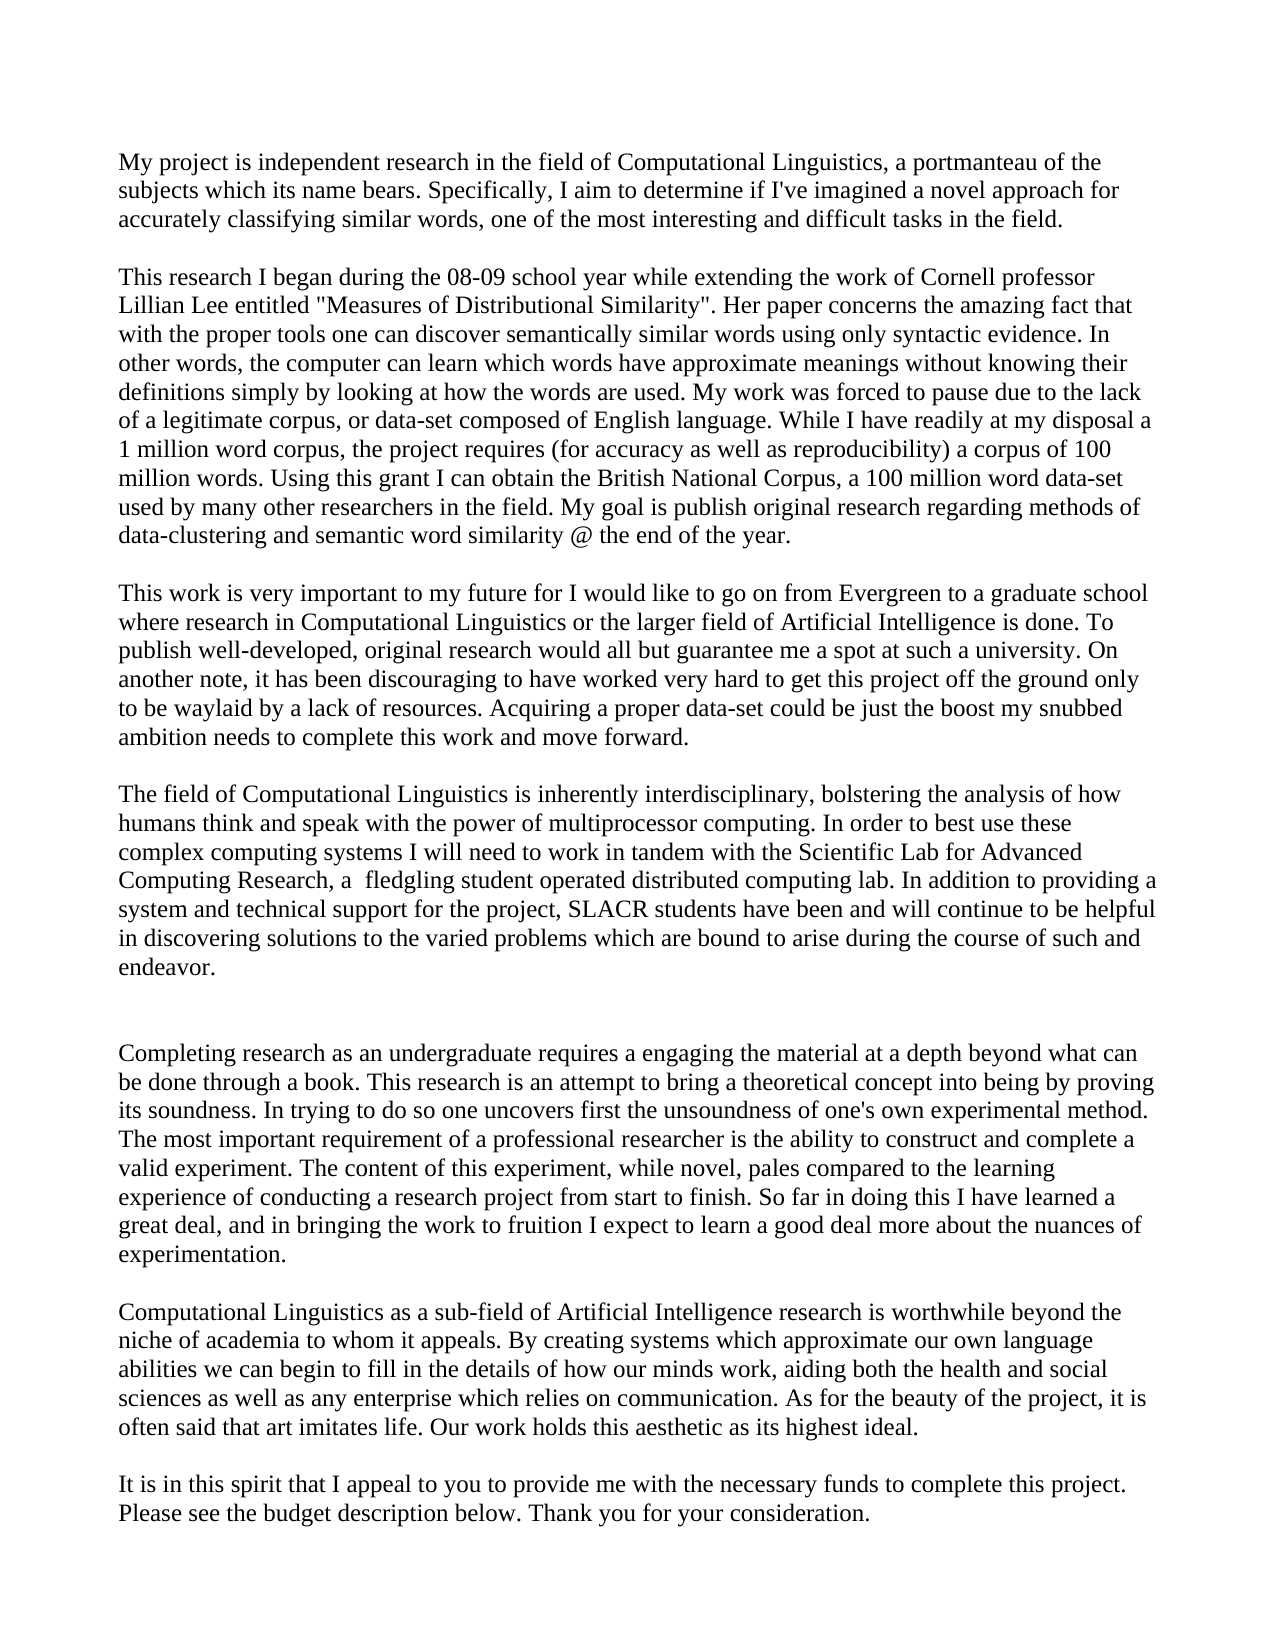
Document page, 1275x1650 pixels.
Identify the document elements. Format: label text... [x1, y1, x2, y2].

text My project is independent research in the field of Computational Linguistics, a portmanteau of the subjects which its name bears. Specifically, I aim to determine if I've imagined a novel approach for accurately classifying similar words, one of the most interesting and difficult tasks in the field. This research I began during the 08-09 school year while extending the work of Cornell professor Lillian Lee entitled "Measures of Distributional Similarity". Her paper concerns the amazing fact that with the proper tools one can discover semantically similar words using only syntactic evidence. In other words, the computer can learn which words have approximate meanings without knowing their definitions simply by looking at how the words are used. My work was forced to pause due to the lack of a legitimate corpus, or data-set composed of English language. While I have readily at my disposal a 1 million word corpus, the project requires (for accuracy as well as reproducibility) a corpus of 100 million words. Using this grant I can obtain the British National Corpus, a 100 million word data-set used by many other researchers in the field. My goal is publish original research regarding methods of data-clustering and semantic word similarity @ the end of the year. This work is very important to my future for I would like to go on from Evergreen to a graduate school where research in Computational Linguistics or the larger field of Artificial Intelligence is done. To publish well-developed, original research would all but guarantee me a spot at such a university. On another note, it has been discouraging to have worked very hard to get this project off the ground only to be waylaid by a lack of resources. Acquiring a proper data-set could be just the boost my snubbed ambition needs to complete this work and move forward. The field of Computational Linguistics is inherently interdisciplinary, bolstering the analysis of how humans think and speak with the power of multiprocessor computing. In order to best use these complex computing systems I will need to work in tandem with the Scientific Lab for Advanced Computing Research, a fledgling student operated distributed computing lab. In addition to providing a system and technical support for the project, SLACR students have been and will continue to be helpful in discovering solutions to the varied problems which are bound to arise during the course of such and endeavor. Completing research as an undergraduate requires a engaging the material at a depth beyond what can be done through a book. This research is an attempt to bring a theoretical concept into being by proving its soundness. In trying to do so one uncovers first the unsoundness of one's own experimental method. The most important requirement of a professional researcher is the ability to construct and complete a valid experiment. The content of this experiment, while novel, pales compared to the learning experience of conducting a research project from start to finish. So far in doing this I have learned a great deal, and in bringing the work to fruition I expect to learn a good deal more about the nuances of experimentation. Computational Linguistics as a sub-field of Artificial Intelligence research is worthwhile beyond the niche of academia to whom it appeals. By creating systems which approximate our own language abilities we can begin to fill in the details of how our minds work, aiding both the health and social sciences as well as any enterprise which relies on communication. As for the beauty of the project, it is often said that art imitates life. Our work holds this aesthetic as its highest ideal. It is in this spirit that I appeal to you to provide me with the necessary funds to complete this project. Please see the budget description below. Thank you for your consideration. -rik kedziorski Budget: $150 one time fee for copy of 100 million word British National Corpus [118, 118, 1157, 866]
text My project is independent research in the field of Computational Linguistics, a portmanteau of the subjects which its name bears. Specifically, I aim to determine if I've imagined a novel approach for accurately classifying similar words, one of the most interesting and difficult tasks in the field. This research I began during the 08-09 school year while extending the work of Cornell professor Lillian Lee entitled "Measures of Distributional Similarity". Her paper concerns the amazing fact that with the proper tools one can discover semantically similar words using only syntactic evidence. In other words, the computer can learn which words have approximate meanings without knowing their definitions simply by looking at how the words are used. My work was forced to pause due to the lack of a legitimate corpus, or data-set composed of English language. While I have readily at my disposal a 1 million word corpus, the project requires (for accuracy as well as reproducibility) a corpus of 100 million words. Using this grant I can obtain the British National Corpus, a 100 million word data-set used by many other researchers in the field. My goal is publish original research regarding methods of data-clustering and semantic word similarity @ the end of the year. This work is very important to my future for I would like to go on from Evergreen to a graduate school where research in Computational Linguistics or the larger field of Artificial Intelligence is done. To publish well-developed, original research would all but guarantee me a spot at such a university. On another note, it has been discouraging to have worked very hard to get this project off the ground only to be waylaid by a lack of resources. Acquiring a proper data-set could be just the boost my snubbed ambition needs to complete this work and move forward. The field of Computational Linguistics is inherently interdisciplinary, bolstering the analysis of how humans think and speak with the power of multiprocessor computing. In order to best use these complex computing systems I will need to work in tandem with the Scientific Lab for Advanced Computing Research, a fledgling student operated distributed computing lab. In addition to providing a system and technical support for the project, SLACR students have been and will continue to be helpful in discovering solutions to the varied problems which are bound to arise during the course of such and endeavor. Completing research as an undergraduate requires a engaging the material at a depth beyond what can be done through a book. This research is an attempt to bring a theoretical concept into being by proving its soundness. In trying to do so one uncovers first the unsoundness of one's own experimental method. The most important requirement of a professional researcher is the ability to construct and complete a valid experiment. The content of this experiment, while novel, pales compared to the learning experience of conducting a research project from start to finish. So far in doing this I have learned a great deal, and in bringing the work to fruition I expect to learn a good deal more about the nuances of experimentation. Computational Linguistics as a sub-field of Artificial Intelligence research is worthwhile beyond the niche of academia to whom it appeals. By creating systems which approximate our own language abilities we can begin to fill in the details of how our minds work, aiding both the health and social sciences as well as any enterprise which relies on communication. As for the beauty of the project, it is often said that art imitates life. Our work holds this aesthetic as its highest ideal. It is in this spirit that I appeal to you to provide me with the necessary funds to complete this project. Please see the budget description below. Thank you for your consideration. -rik kedziorski Budget: $150 one time fee for copy of 100 million word British National Corpus [118, 894, 1157, 1527]
